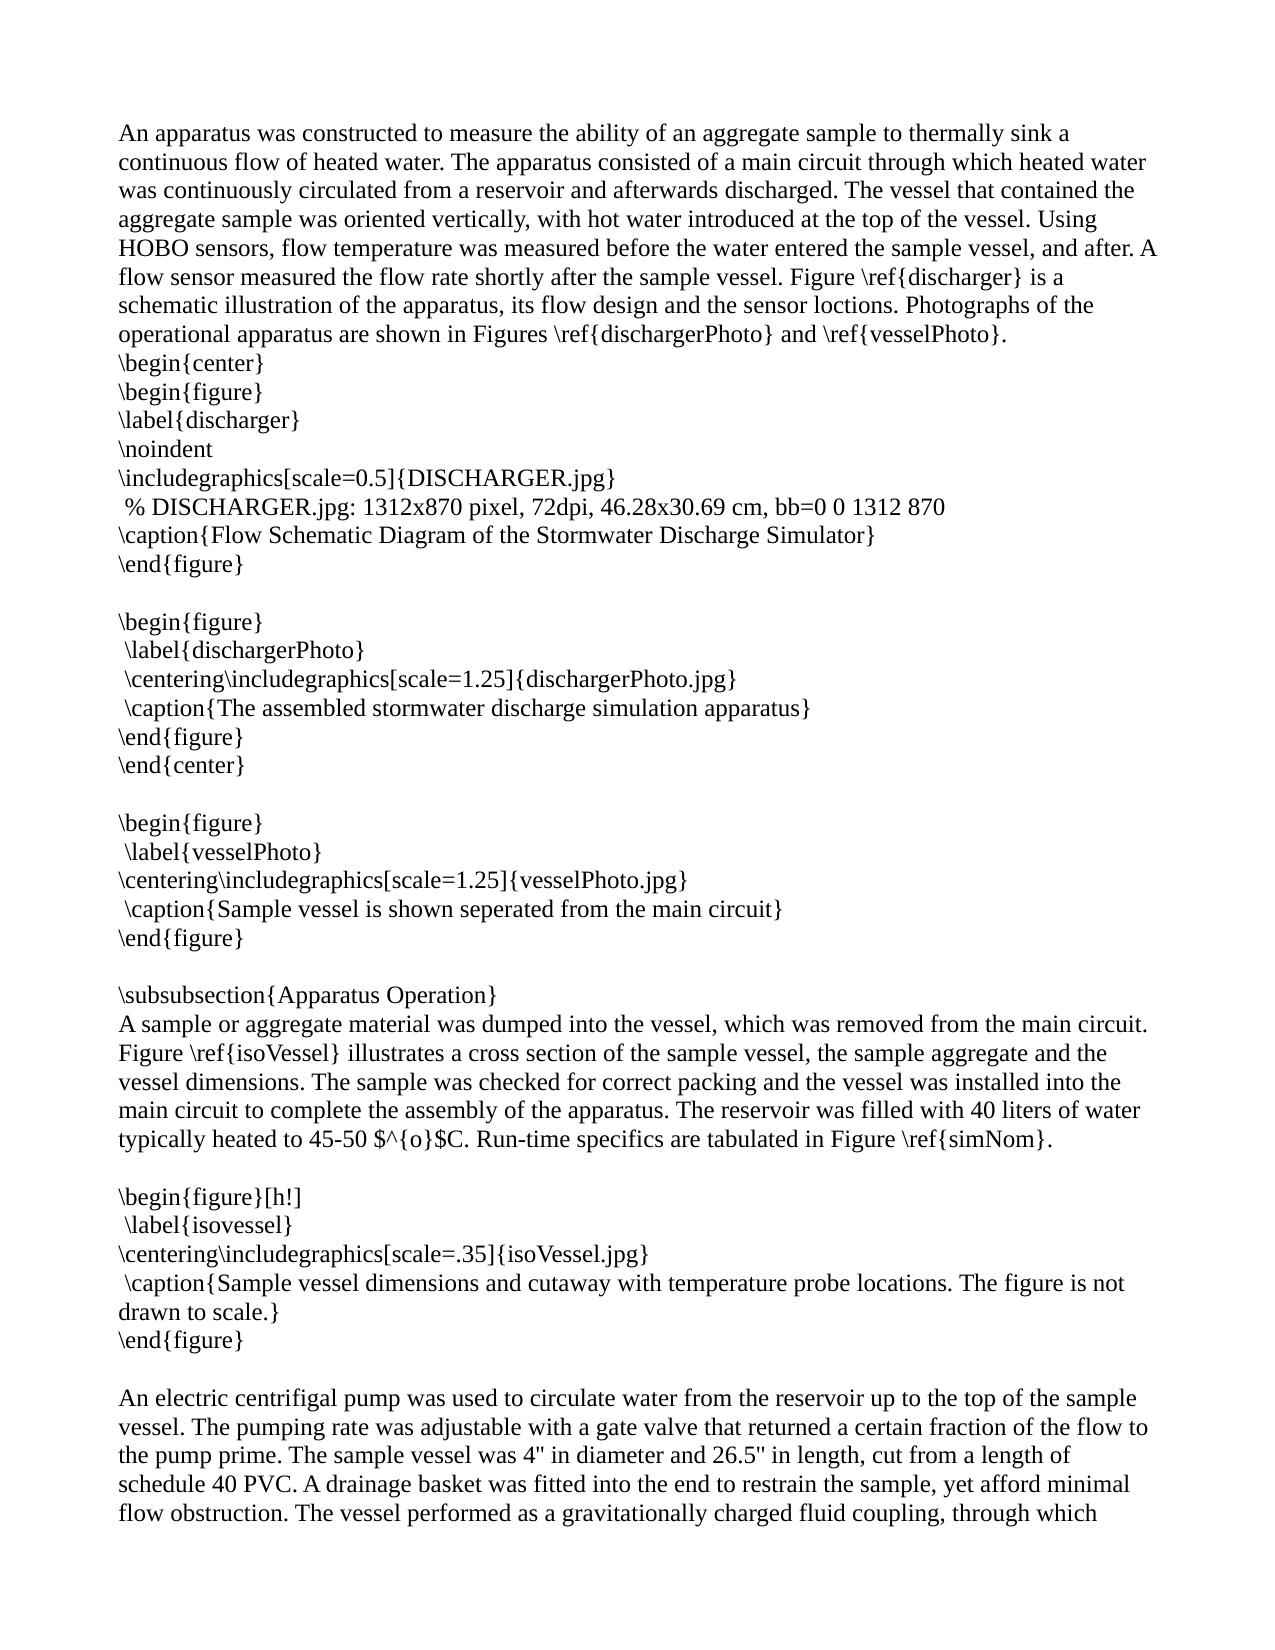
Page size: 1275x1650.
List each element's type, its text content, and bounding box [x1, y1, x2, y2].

text \label{vesselPhoto} [118, 837, 1157, 866]
text \begin{figure} [118, 377, 1157, 406]
text \begin{center} [118, 348, 1157, 377]
text \end{figure} [118, 549, 1157, 578]
text \centering\includegraphics[scale=1.25]{vesselPhoto.jpg} [118, 866, 1157, 894]
text \centering\includegraphics[scale=1.25]{dischargerPhoto.jpg} [118, 664, 1157, 693]
text \end{figure} [118, 1326, 1157, 1354]
text An apparatus was constructed to measure the ability of an aggregate sample to thermally sink a continuous flow of heated water. The apparatus consisted of a main circuit through which heated water was continuously circulated from a reservoir and afterwards discharged. The vessel that contained the aggregate sample was oriented vertically, with hot water introduced at the top of the vessel. Using HOBO sensors, flow temperature was measured before the water entered the sample vessel, and after. A flow sensor measured the flow rate shortly after the sample vessel. Figure \ref{discharger} is a schematic illustration of the apparatus, its flow design and the sensor loctions. Photographs of the operational apparatus are shown in Figures \ref{dischargerPhoto} and \ref{vesselPhoto}. [118, 118, 1157, 348]
text An electric centrifigal pump was used to circulate water from the reservoir up to the top of the sample vessel. The pumping rate was adjustable with a gate valve that returned a certain fraction of the flow to the pump prime. The sample vessel was 4'' in diameter and 26.5'' in length, cut from a length of schedule 40 PVC. A drainage basket was fitted into the end to restrain the sample, yet afford minimal flow obstruction. The vessel performed as a gravitationally charged fluid coupling, through which [118, 1383, 1157, 1527]
text \end{center} [118, 751, 1157, 779]
text \caption{Sample vessel dimensions and cutaway with temperature probe locations. The figure is not drawn to scale.} [118, 1268, 1157, 1326]
text \label{isovessel} [118, 1211, 1157, 1239]
text \caption{Sample vessel is shown seperated from the main circuit} [118, 894, 1157, 923]
text \caption{The assembled stormwater discharge simulation apparatus} [118, 693, 1157, 722]
text \subsubsection{Apparatus Operation} [118, 981, 1157, 1009]
text \begin{figure} [118, 607, 1157, 636]
text % DISCHARGER.jpg: 1312x870 pixel, 72dpi, 46.28x30.69 cm, bb=0 0 1312 870 [118, 492, 1157, 521]
text \begin{figure} [118, 808, 1157, 837]
text \noindent [118, 434, 1157, 463]
text \caption{Flow Schematic Diagram of the Stormwater Discharge Simulator} [118, 521, 1157, 549]
text \label{dischargerPhoto} [118, 636, 1157, 664]
text \centering\includegraphics[scale=.35]{isoVessel.jpg} [118, 1239, 1157, 1268]
text \begin{figure}[h!] [118, 1182, 1157, 1211]
text \includegraphics[scale=0.5]{DISCHARGER.jpg} [118, 463, 1157, 492]
text \label{discharger} [118, 406, 1157, 434]
text A sample or aggregate material was dumped into the vessel, which was removed from the main circuit. Figure \ref{isoVessel} illustrates a cross section of the sample vessel, the sample aggregate and the vessel dimensions. The sample was checked for correct packing and the vessel was installed into the main circuit to complete the assembly of the apparatus. The reservoir was filled with 40 liters of water typically heated to 45-50 $^{o}$C. Run-time specifics are tabulated in Figure \ref{simNom}. [118, 1009, 1157, 1153]
text \end{figure} [118, 722, 1157, 751]
text \end{figure} [118, 923, 1157, 952]
